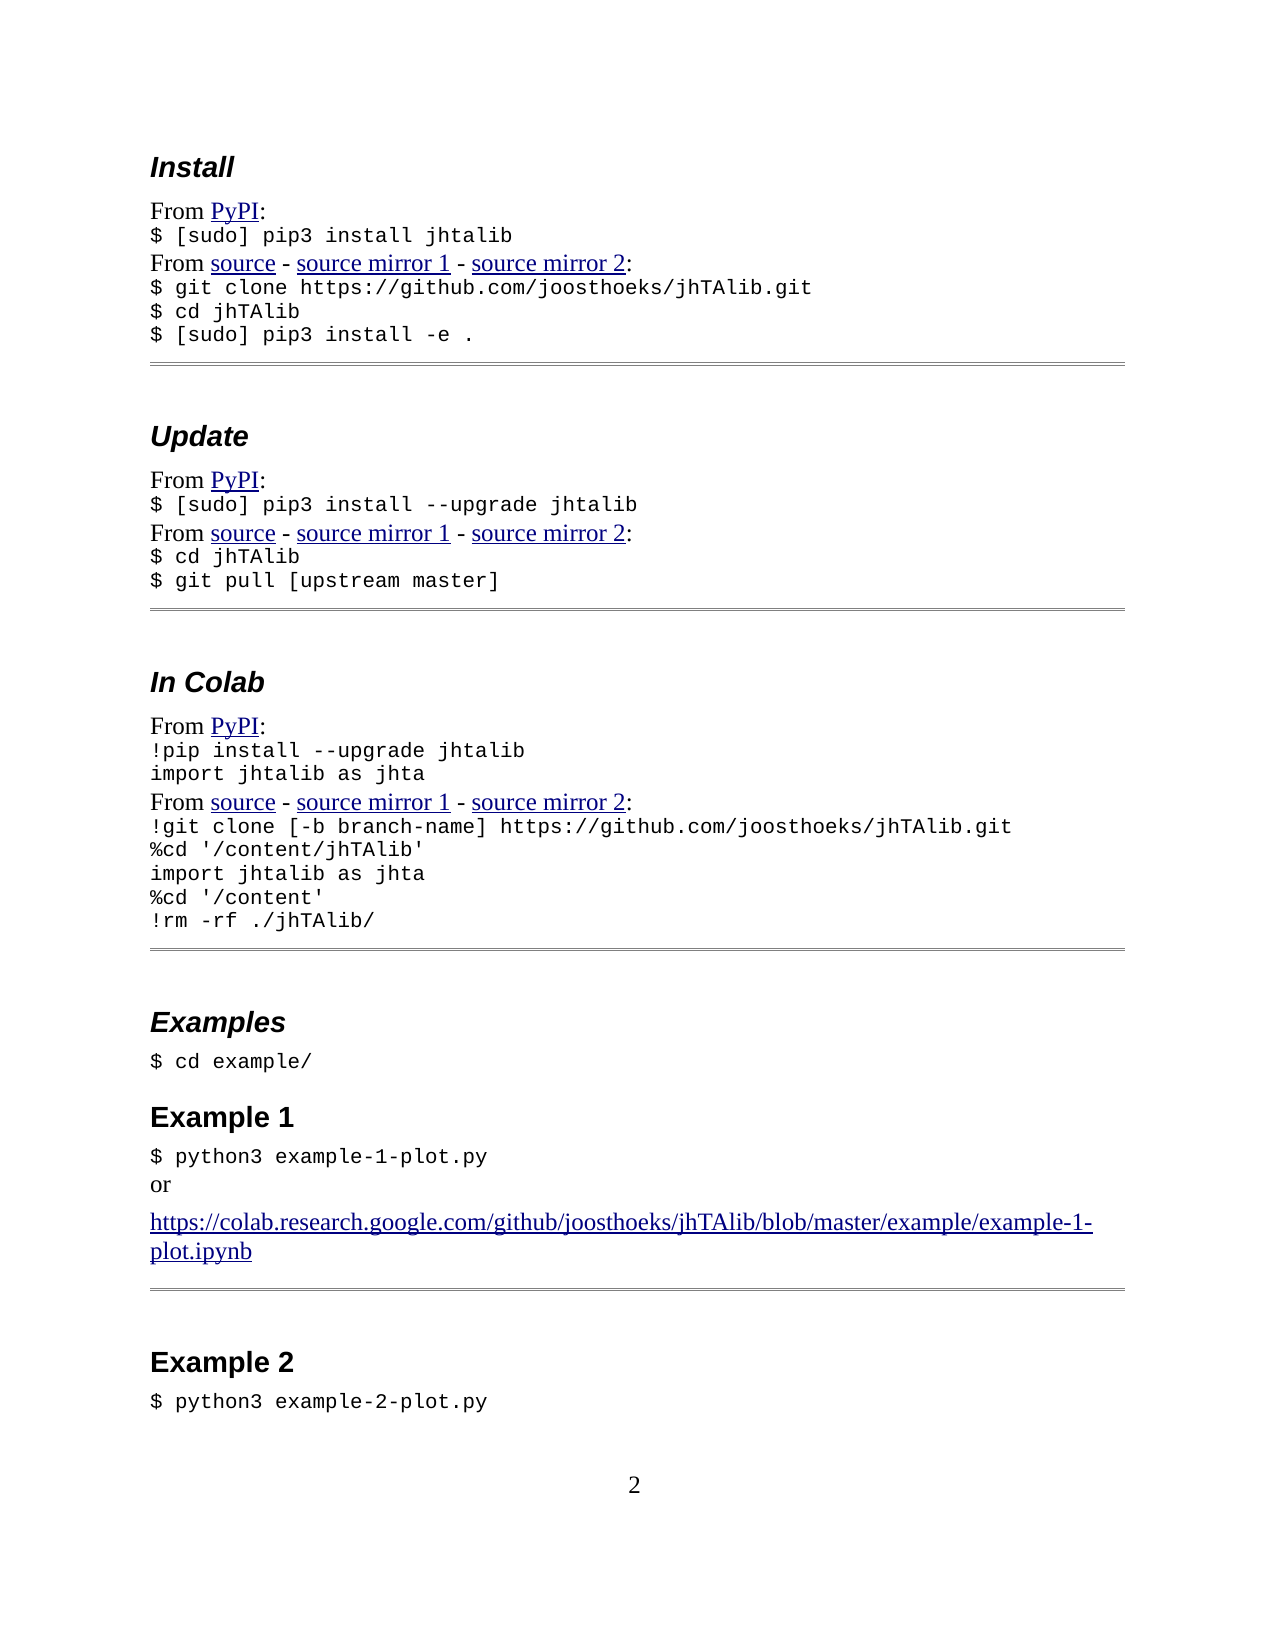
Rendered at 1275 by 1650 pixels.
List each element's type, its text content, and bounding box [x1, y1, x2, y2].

subtitle Examples [150, 1005, 1125, 1039]
text $ git pull [upstream master] [150, 570, 1125, 594]
subtitle In Colab [150, 665, 1125, 698]
text $ [sudo] pip3 install -e . [150, 324, 1125, 348]
text %cd '/content/jhTAlib' [150, 839, 1125, 863]
text $ python3 example-2-plot.py [150, 1391, 1125, 1414]
subtitle Update [150, 419, 1125, 453]
text import jhtalib as jhta [150, 763, 1125, 787]
text %cd '/content' [150, 887, 1125, 910]
subtitle Example 2 [150, 1345, 1125, 1378]
text !pip install --upgrade jhtalib [150, 740, 1125, 763]
text or [150, 1169, 1125, 1198]
text https://colab.research.google.com/github/joosthoeks/jhTAlib/blob/master/example/example-1-plot.ipynb [150, 1207, 1125, 1265]
text $ git clone https://github.com/joosthoeks/jhTAlib.git [150, 277, 1125, 301]
text From PyPI: [150, 465, 1125, 494]
subtitle Install [150, 150, 1125, 183]
text $ cd jhTAlib [150, 301, 1125, 324]
text !git clone [-b branch-name] https://github.com/joosthoeks/jhTAlib.git [150, 816, 1125, 839]
text $ cd example/ [150, 1051, 1125, 1075]
text $ [sudo] pip3 install --upgrade jhtalib [150, 494, 1125, 518]
text !rm -rf ./jhTAlib/ [150, 910, 1125, 934]
text $ [sudo] pip3 install jhtalib [150, 225, 1125, 248]
text $ python3 example-1-plot.py [150, 1146, 1125, 1169]
text From source - source mirror 1 - source mirror 2: [150, 518, 1125, 546]
text From PyPI: [150, 711, 1125, 740]
text import jhtalib as jhta [150, 863, 1125, 887]
text From source - source mirror 1 - source mirror 2: [150, 787, 1125, 816]
subtitle Example 1 [150, 1100, 1125, 1133]
text From source - source mirror 1 - source mirror 2: [150, 248, 1125, 277]
text From PyPI: [150, 196, 1125, 225]
text $ cd jhTAlib [150, 546, 1125, 570]
